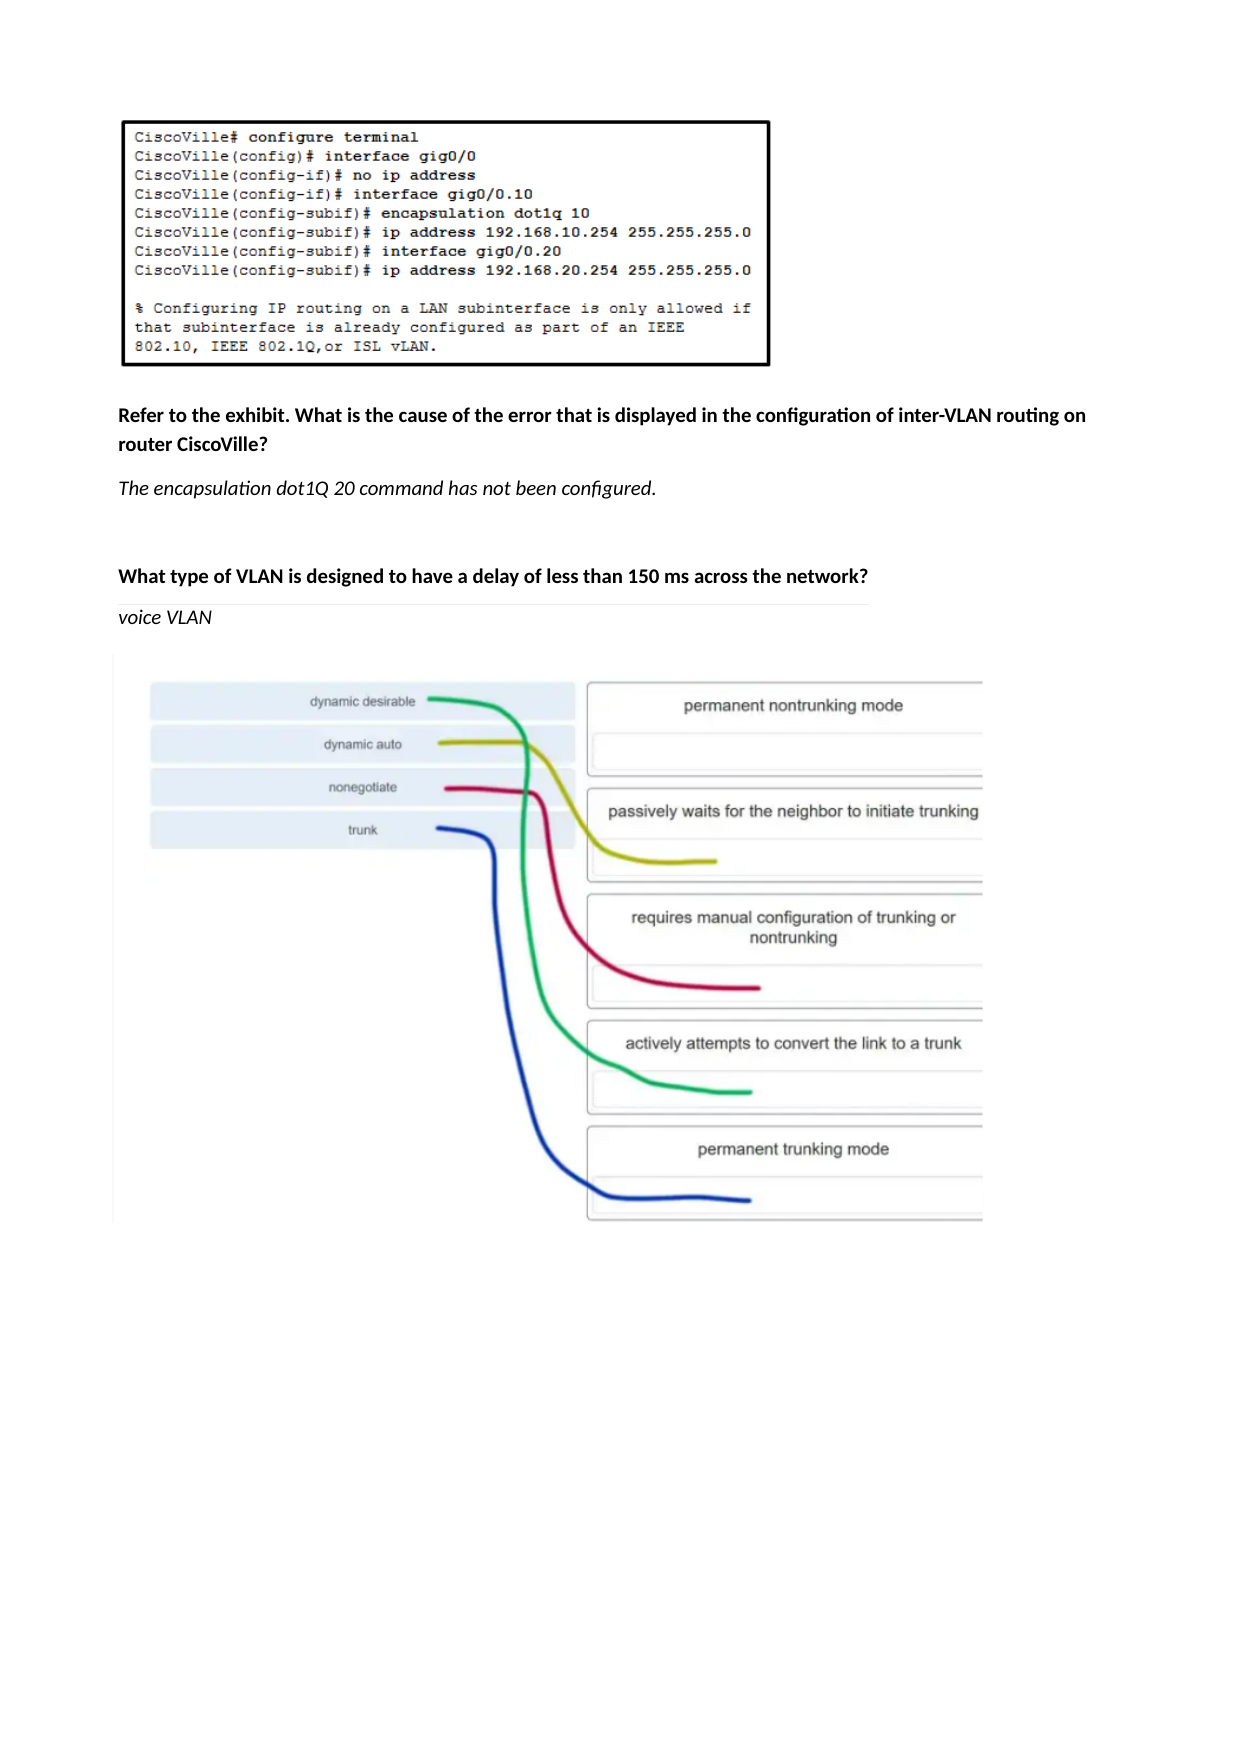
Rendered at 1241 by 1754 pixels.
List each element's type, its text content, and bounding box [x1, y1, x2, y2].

picture [112, 654, 983, 1223]
text What type of VLAN is designed to have a delay of less than 150 ms across the network? [118, 563, 1122, 604]
picture [118, 118, 774, 370]
text The encapsulation dot1Q 20 command has not been configured. [118, 475, 1122, 501]
text Refer to the exhibit. What is the cause of the error that is displayed in the configuration of inter-VLAN routing on router CiscoVille? [118, 118, 1122, 457]
text voice VLAN [118, 604, 1122, 629]
